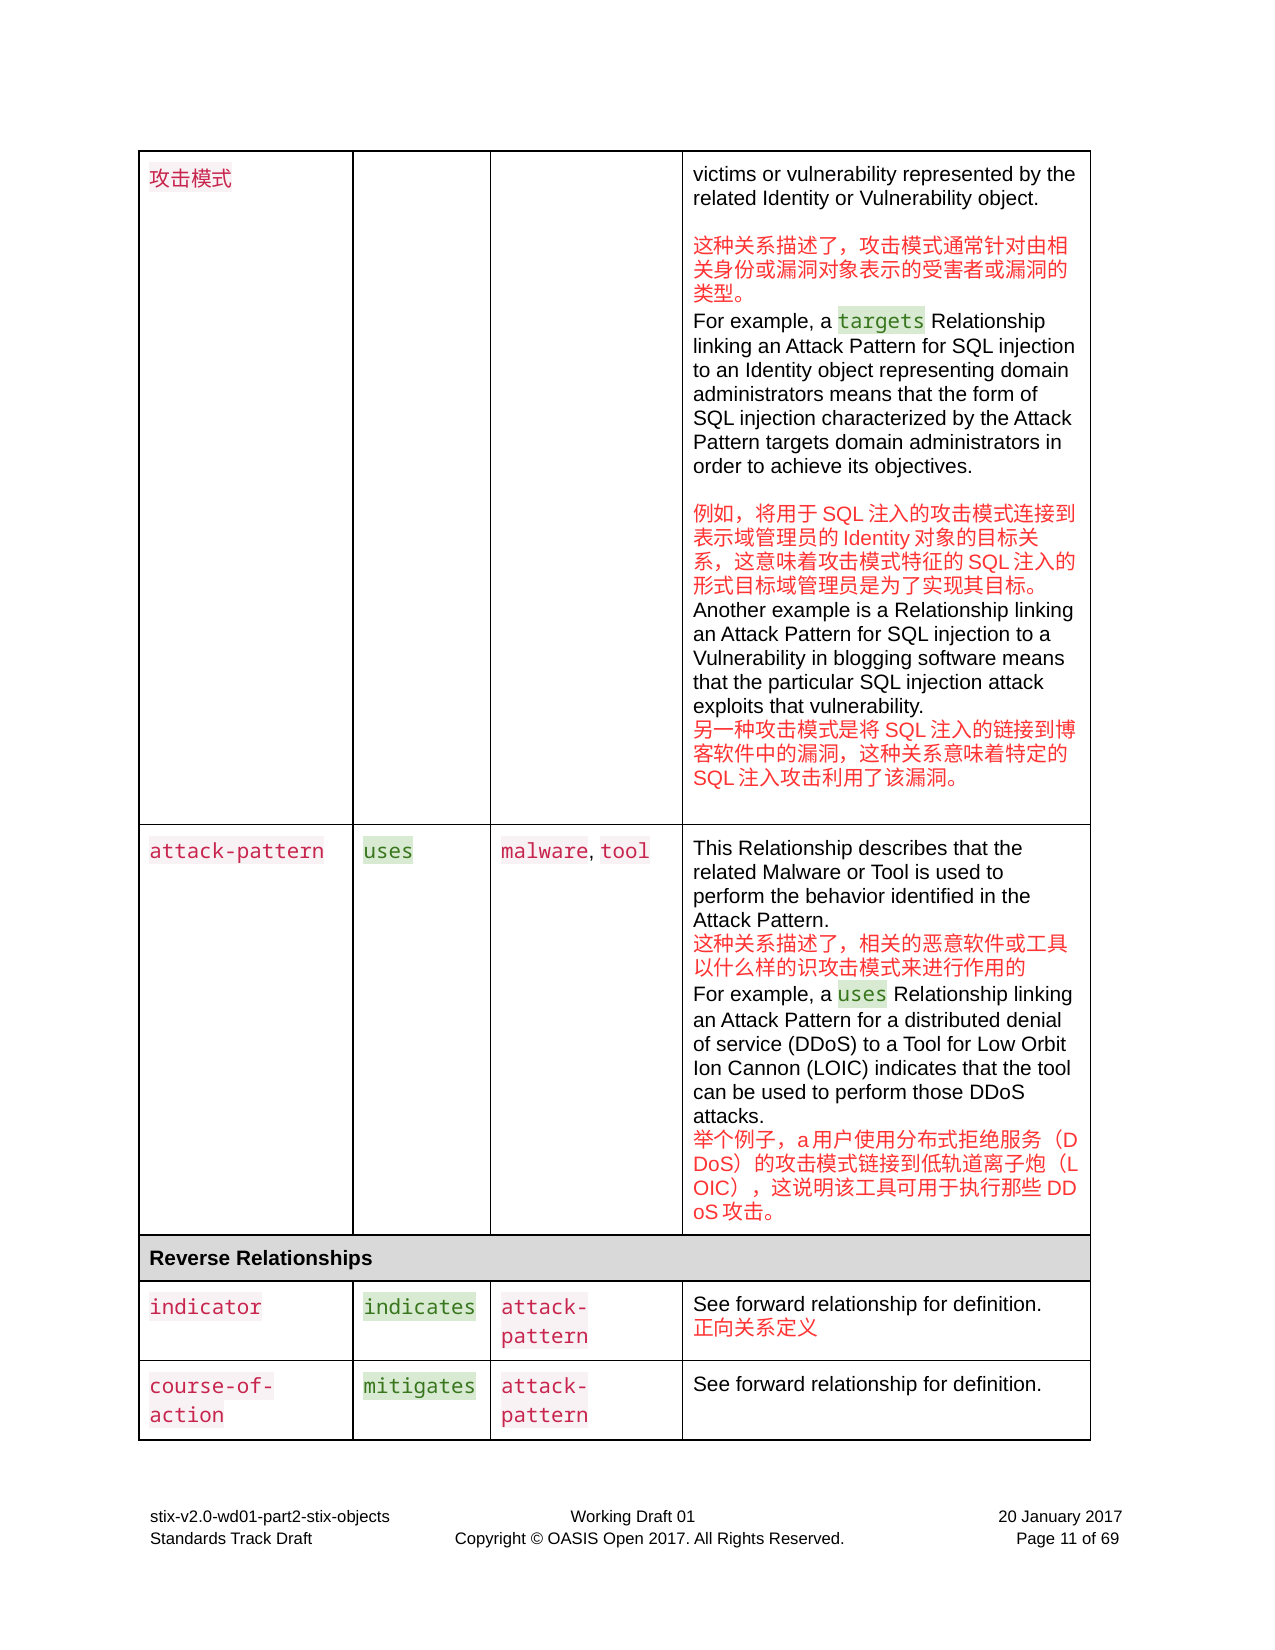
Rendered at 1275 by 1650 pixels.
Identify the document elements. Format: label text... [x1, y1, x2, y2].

table_cell indicator [140, 1282, 352, 1359]
table_cell [354, 152, 490, 824]
table_cell This Relationship describes that the related Malware or Tool is used to perform the behavior identified in the Attack Pattern. 这种关系描述了，相关的恶意软件或工具以什么样的识攻击模式来进行作用的 For example, a uses Relationship linking an Attack Pattern for a distributed denial of service (DDoS) to a Tool for Low Orbit Ion Cannon (LOIC) indicates that the tool can be used to perform those DDoS attacks. 举个例子，a用户使用分布式拒绝服务（DDoS）的攻击模式链接到低轨道离子炮（LOIC），这说明该工具可用于执行那些DDoS攻击。 [683, 825, 1090, 1234]
table_cell victims or vulnerability represented by the related Identity or Vulnerability object. 这种关系描述了，攻击模式通常针对由相关身份或漏洞对象表示的受害者或漏洞的类型。 For example, a targets Relationship linking an Attack Pattern for SQL injection to an Identity object representing domain administrators means that the form of SQL injection characterized by the Attack Pattern targets domain administrators in order to achieve its objectives. 例如，将用于SQL注入的攻击模式连接到表示域管理员的Identity对象的目标关系，这意味着攻击模式特征的SQL注入的形式目标域管理员是为了实现其目标。 Another example is a Relationship linking an Attack Pattern for SQL injection to a Vulnerability in blogging software means that the particular SQL injection attack exploits that vulnerability. 另一种攻击模式是将SQL注入的链接到博客软件中的漏洞，这种关系意味着特定的SQL注入攻击利用了该漏洞。 [683, 152, 1090, 824]
table_cell See forward relationship for definition. [683, 1361, 1090, 1439]
table_cell attack-pattern [140, 825, 352, 1234]
table_cell [491, 152, 682, 824]
table_cell attack-pattern [491, 1361, 682, 1439]
table_cell mitigates [354, 1361, 490, 1439]
table_cell malware, tool [491, 825, 682, 1234]
table_cell 攻击模式 [140, 152, 352, 824]
table_cell See forward relationship for definition. 正向关系定义 [683, 1282, 1090, 1359]
table_cell Reverse Relationships [140, 1236, 1090, 1280]
table_cell course-of-action [140, 1361, 352, 1439]
table_cell indicates [354, 1282, 490, 1359]
table_cell attack-pattern [491, 1282, 682, 1359]
table_cell uses [354, 825, 490, 1234]
